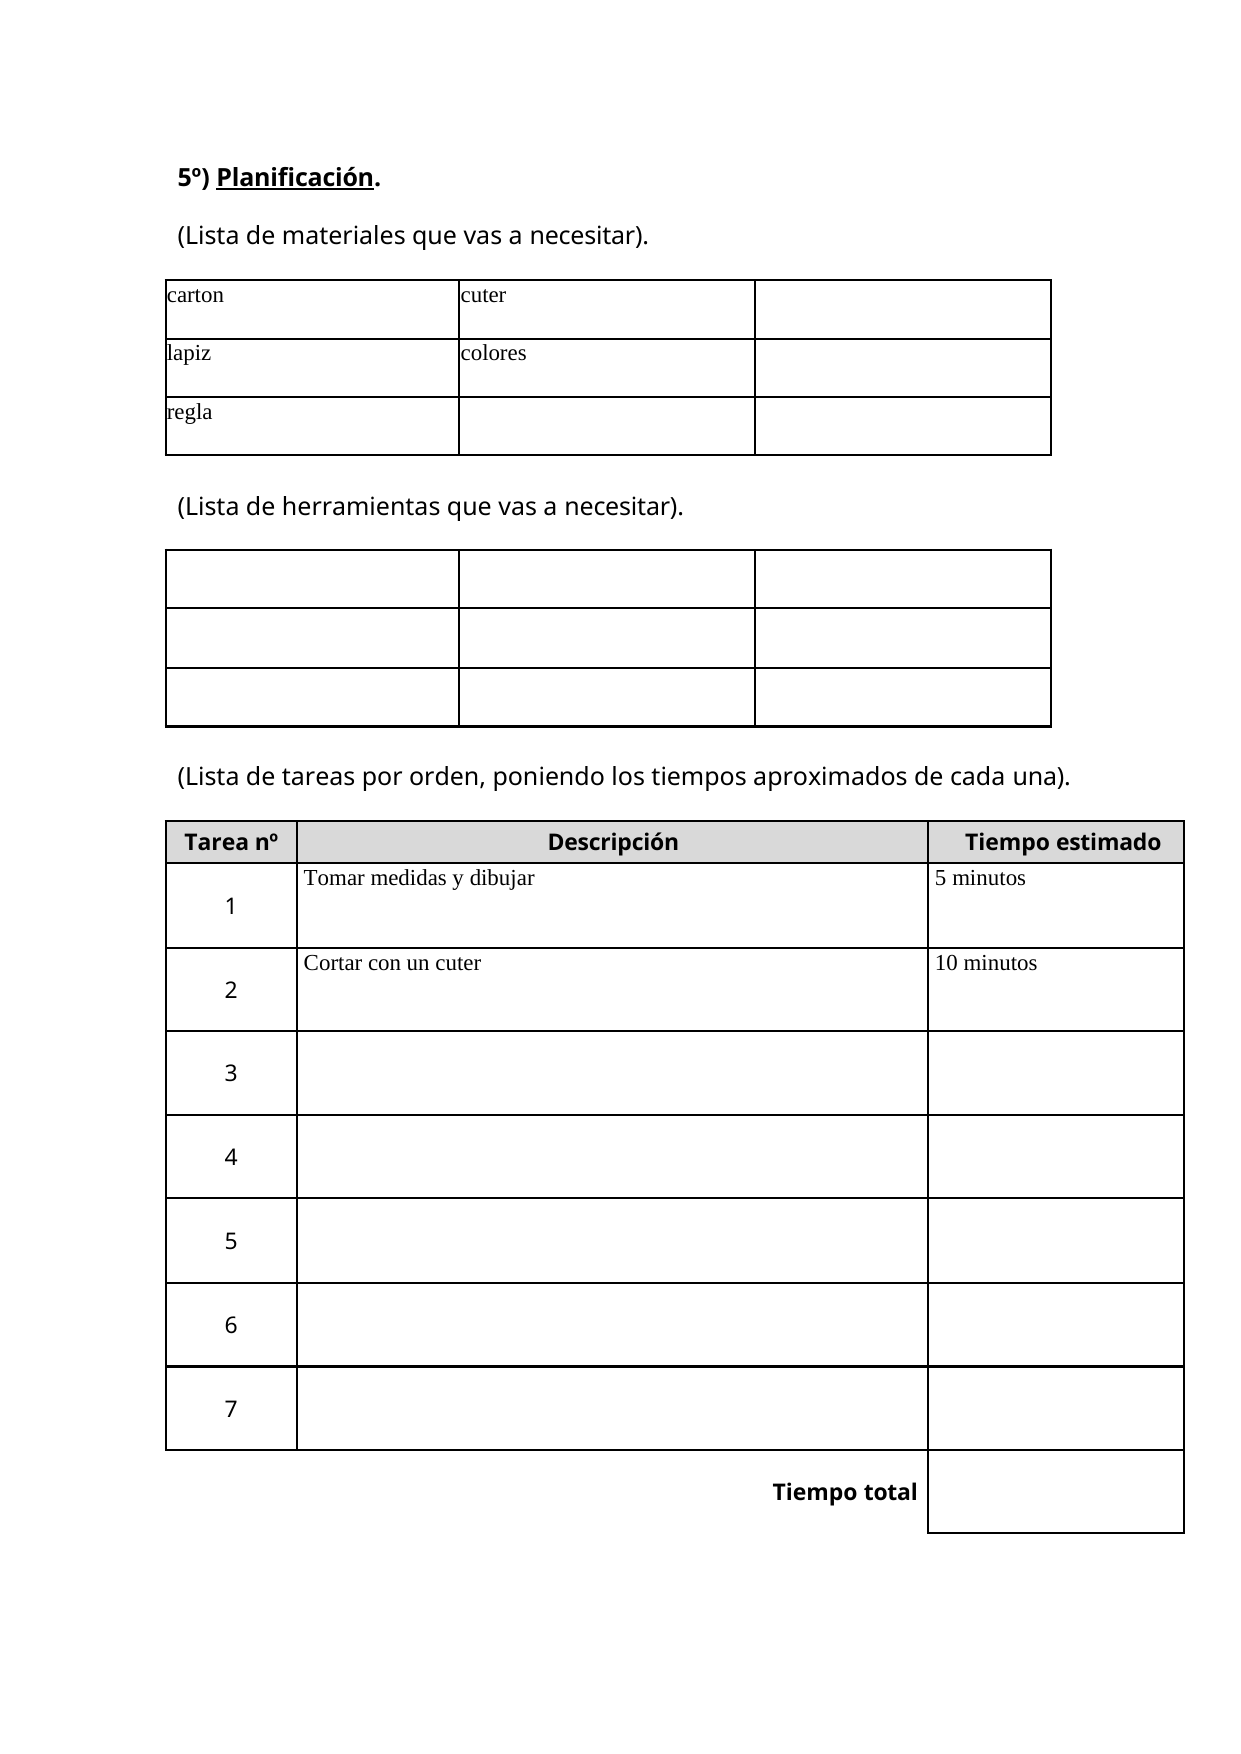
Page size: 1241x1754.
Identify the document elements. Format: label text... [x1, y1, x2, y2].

table_cell [929, 1116, 1183, 1197]
table_cell [298, 1199, 927, 1282]
text (Lista de materiales que vas a necesitar). [177, 218, 1196, 252]
table_cell 7 [167, 1368, 296, 1449]
table_cell colores [460, 340, 754, 396]
table_cell [929, 1032, 1183, 1113]
table_cell [298, 1032, 927, 1113]
text (Lista de herramientas que vas a necesitar). [177, 488, 1196, 522]
table_header cuter [460, 281, 754, 337]
table_cell [929, 1451, 1183, 1532]
table_header [756, 281, 1050, 337]
table_cell [298, 1116, 927, 1197]
table_cell 1 [167, 864, 296, 947]
table_cell [460, 398, 754, 454]
table_cell 4 [167, 1116, 296, 1197]
table_header [756, 551, 1050, 607]
table_cell [756, 398, 1050, 454]
table_cell [929, 1368, 1183, 1449]
table_header carton [167, 281, 458, 337]
table_cell [756, 609, 1050, 667]
table_cell 5 [167, 1199, 296, 1282]
table_cell 3 [167, 1032, 296, 1113]
table_cell 6 [167, 1284, 296, 1365]
table_cell 5 minutos [929, 864, 1183, 947]
table_header Tarea nº [167, 822, 296, 862]
table_cell [460, 669, 754, 725]
table_cell Tiempo total [166, 1451, 927, 1532]
table_cell 10 minutos [929, 949, 1183, 1030]
table_cell [298, 1284, 927, 1365]
table_cell lapiz [167, 340, 458, 396]
table_cell Cortar con un cuter [298, 949, 927, 1030]
subtitle 5º) Planificación. [177, 159, 1196, 193]
table_cell Tomar medidas y dibujar [298, 864, 927, 947]
table_cell 2 [167, 949, 296, 1030]
table_header [167, 551, 458, 607]
table_header [460, 551, 754, 607]
table_cell [929, 1284, 1183, 1365]
table_cell [167, 609, 458, 667]
table_cell [167, 669, 458, 725]
text (Lista de tareas por orden, poniendo los tiempos aproximados de cada una). [177, 759, 1196, 793]
table_cell [460, 609, 754, 667]
table_cell [756, 340, 1050, 396]
table_header Tiempo estimado [929, 822, 1183, 862]
table_cell [298, 1368, 927, 1449]
table_header Descripción [298, 822, 927, 862]
table_cell regla [167, 398, 458, 454]
table_cell [756, 669, 1050, 725]
table_cell [929, 1199, 1183, 1282]
